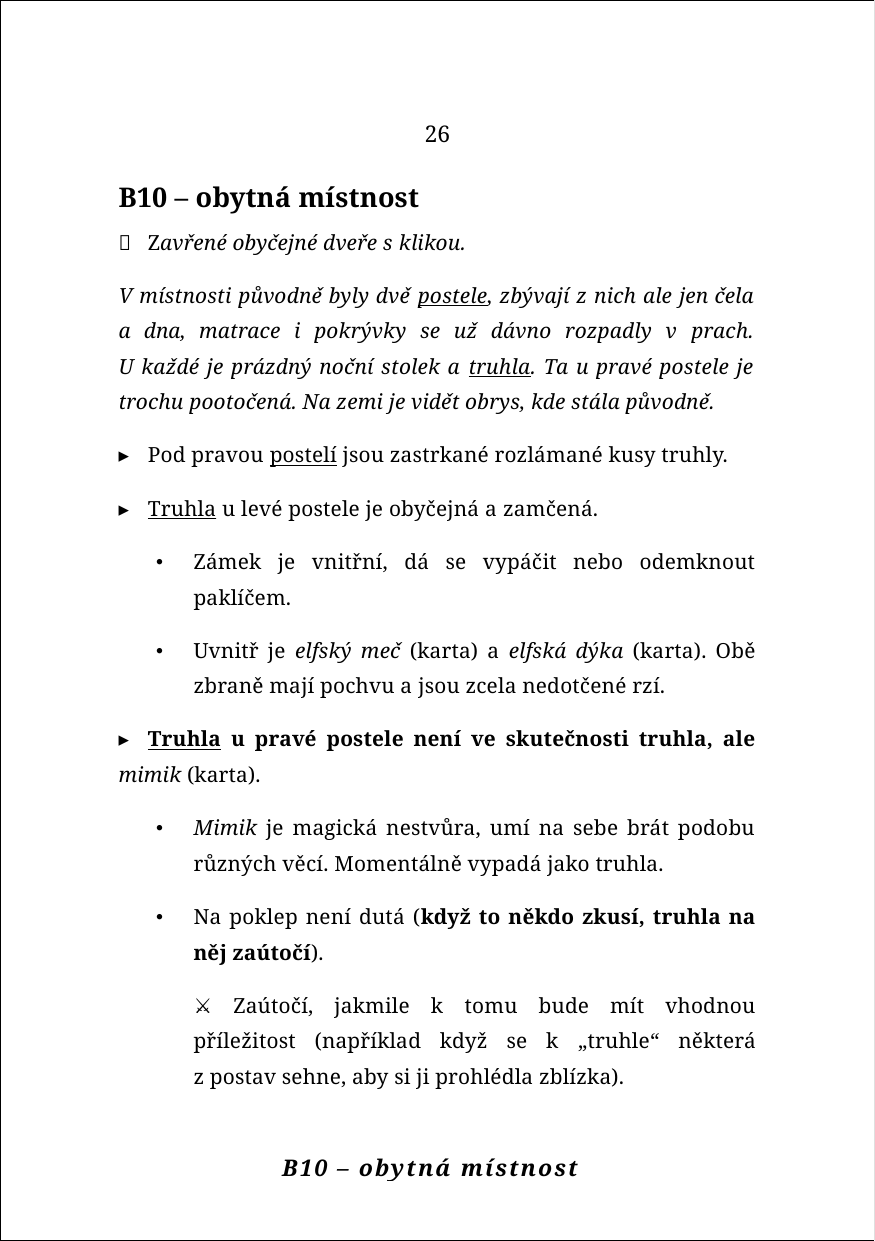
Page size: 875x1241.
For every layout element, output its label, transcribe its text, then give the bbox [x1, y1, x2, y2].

list Na poklep není dutá (když to někdo zkusí, truhla na něj zaútočí). [156, 902, 756, 966]
list Uvnitř je elfský meč (karta) a⁠ elfská dýka (karta). Obě zbraně mají pochvu a⁠ jsou zcela nedotčené rzí. [156, 636, 756, 700]
list Zámek je vnitřní, dá se vypáčit nebo odemknout paklíčem. [156, 547, 756, 611]
list ⚔ Zaútočí, jakmile k⁠ tomu bude mít vhodnou příležitost (například když se k⁠ „truhle“ některá z⁠ postav sehne, aby si ji prohlédla zblízka). [156, 991, 756, 1090]
subtitle B10 – obytná místnost [118, 179, 756, 216]
text ▸ Truhla u⁠ levé postele je obyčejná a⁠ zamčená. [118, 494, 756, 522]
text ▸ Truhla u⁠ pravé postele není ve skutečnosti truhla, ale mimik (karta). [118, 724, 756, 788]
text ▸ Pod pravou postelí jsou zastrkané rozlámané kusy truhly. [118, 441, 756, 469]
list Mimik je magická nestvůra, umí na sebe brát podobu různých věcí. Momentálně vypadá jako truhla. [156, 813, 756, 877]
text V⁠ místnosti původně byly dvě postele, zbývají z nich ale jen čela a⁠ dna, matrace i⁠ pokrývky se už dávno rozpadly v⁠ prach. U⁠ každé je prázdný noční stolek a⁠ truhla. Ta u⁠ pravé postele je trochu pootočená. Na zemi je vidět obrys, kde stála původně. [118, 281, 756, 416]
text 🚪 Zavřené obyčejné dveře s⁠ klikou. [118, 228, 756, 256]
